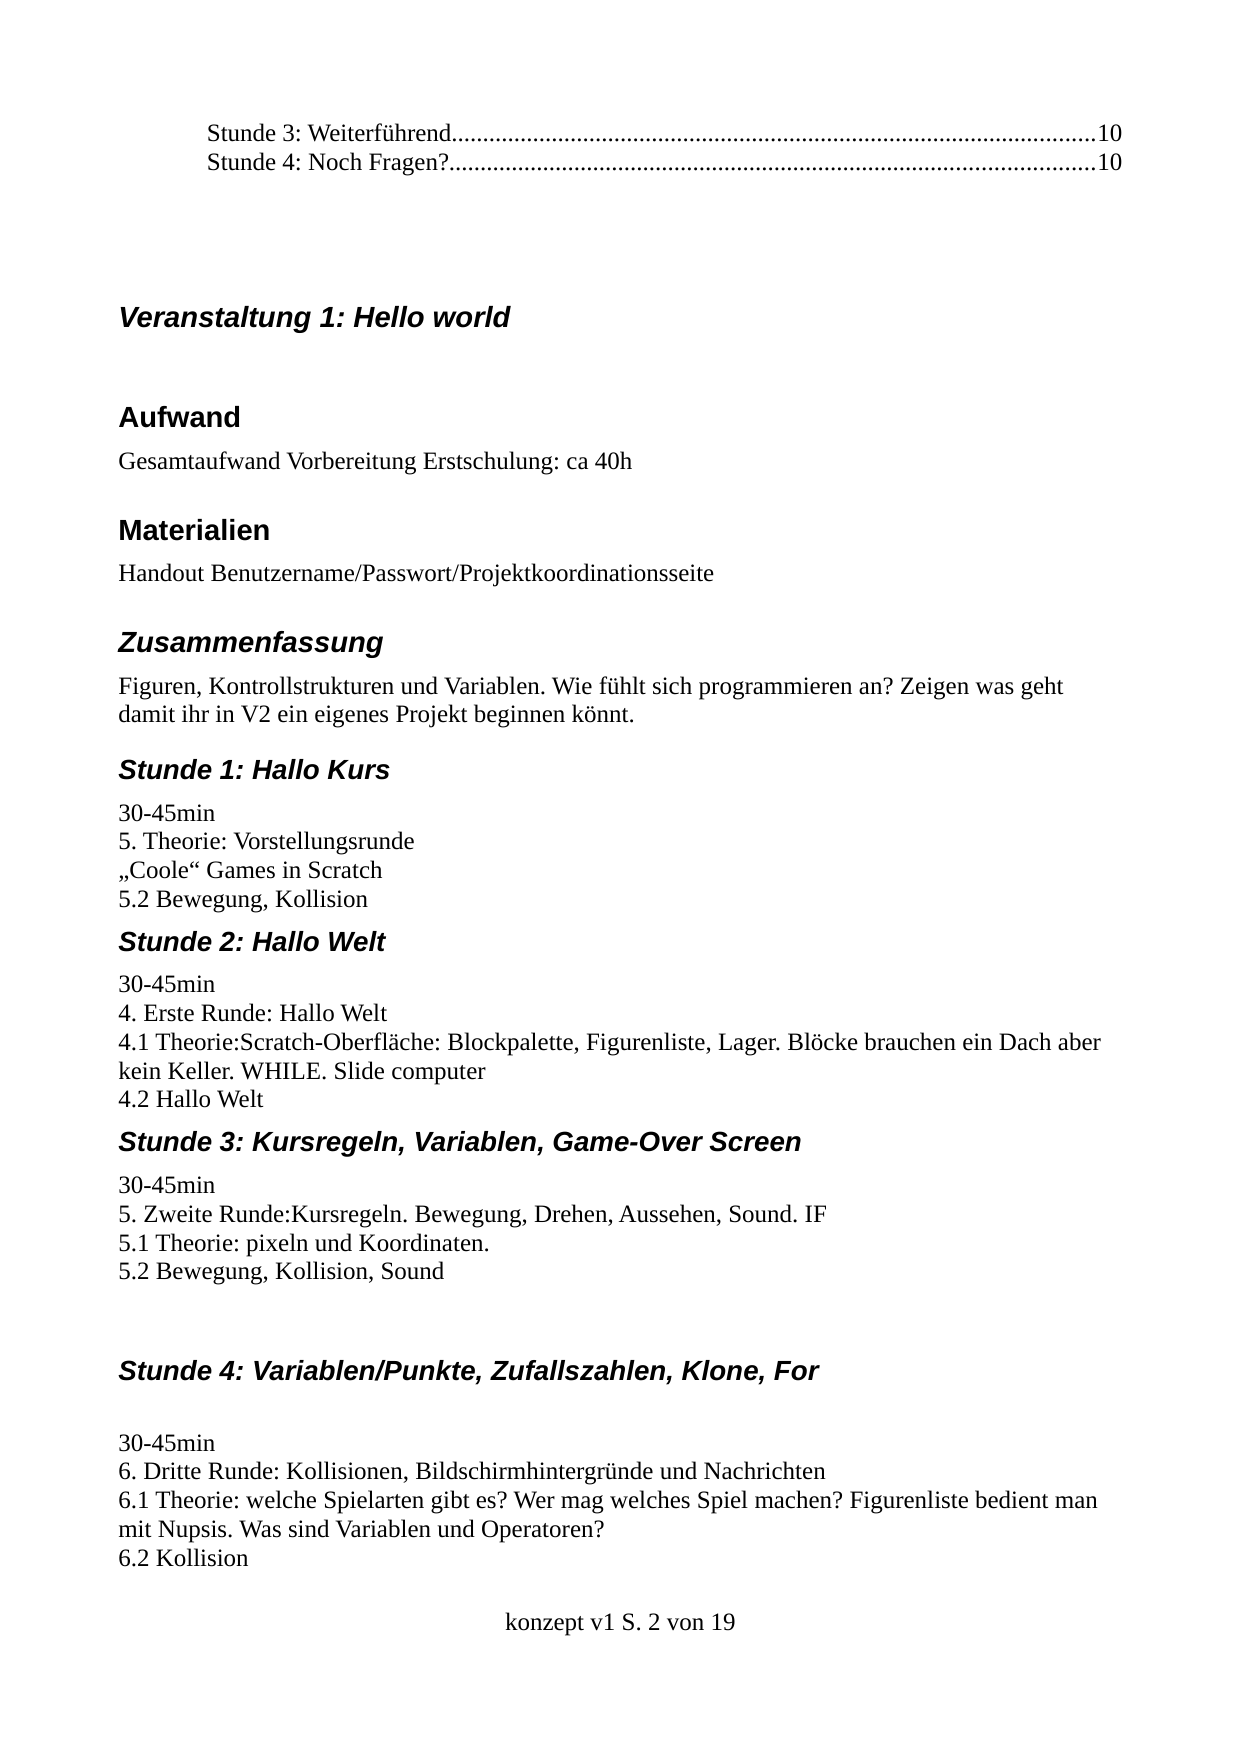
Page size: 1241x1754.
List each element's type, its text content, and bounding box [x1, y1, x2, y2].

text 30-45min [118, 798, 1122, 826]
subtitle Aufwand [118, 400, 1122, 434]
text 6.1 Theorie: welche Spielarten gibt es? Wer mag welches Spiel machen? Figurenliste bedient man mit Nupsis. Was sind Variablen und Operatoren? [118, 1485, 1122, 1543]
text 5.2 Bewegung, Kollision [118, 884, 1122, 913]
text Stunde 4: Noch Fragen? 10 [207, 147, 1122, 176]
subtitle Veranstaltung 1: Hello world [118, 300, 1122, 334]
text 6.2 Kollision [118, 1543, 1122, 1571]
text 4. Erste Runde: Hallo Welt [118, 998, 1122, 1027]
text 5.2 Bewegung, Kollision, Sound [118, 1256, 1122, 1285]
text Handout Benutzername/Passwort/Projektkoordinationsseite [118, 558, 1122, 587]
subtitle Zusammenfassung [118, 625, 1122, 658]
text 5. Theorie: Vorstellungsrunde [118, 826, 1122, 855]
text 6. Dritte Runde: Kollisionen, Bildschirmhintergründe und Nachrichten [118, 1456, 1122, 1485]
text 30-45min [118, 1428, 1122, 1456]
subtitle Materialien [118, 512, 1122, 546]
text Stunde 3: Weiterführend 10 [207, 118, 1122, 147]
text 5. Zweite Runde:Kursregeln. Bewegung, Drehen, Aussehen, Sound. IF [118, 1199, 1122, 1228]
subtitle Stunde 4: Variablen/Punkte, Zufallszahlen, Klone, For [118, 1354, 1122, 1386]
text 30-45min [118, 1170, 1122, 1199]
text 4.2 Hallo Welt [118, 1084, 1122, 1113]
text 5.1 Theorie: pixeln und Koordinaten. [118, 1228, 1122, 1256]
text Gesamtaufwand Vorbereitung Erstschulung: ca 40h [118, 446, 1122, 475]
text 4.1 Theorie:Scratch-Oberfläche: Blockpalette, Figurenliste, Lager. Blöcke brauchen ein Dach aber kein Keller. WHILE. Slide computer [118, 1027, 1122, 1084]
subtitle Stunde 2: Hallo Welt [118, 925, 1122, 957]
text 30-45min [118, 969, 1122, 998]
text „Coole“ Games in Scratch [118, 855, 1122, 884]
subtitle Stunde 3: Kursregeln, Variablen, Game-Over Screen [118, 1126, 1122, 1158]
text Figuren, Kontrollstrukturen und Variablen. Wie fühlt sich programmieren an? Zeigen was geht damit ihr in V2 ein eigenes Projekt beginnen könnt. [118, 671, 1122, 728]
subtitle Stunde 1: Hallo Kurs [118, 753, 1122, 785]
